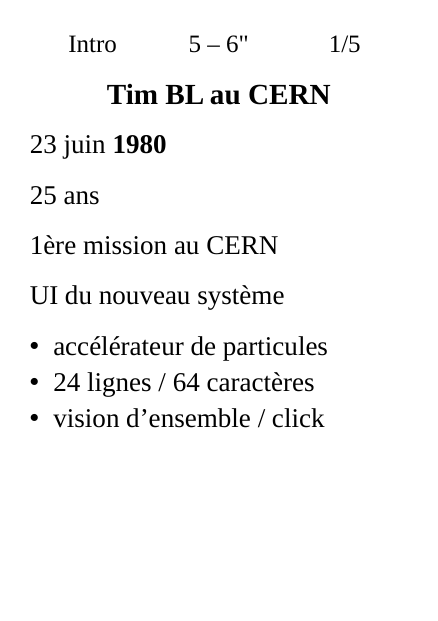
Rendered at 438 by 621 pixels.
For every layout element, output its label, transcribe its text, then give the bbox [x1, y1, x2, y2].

list accélérateur de particules [29, 330, 407, 361]
table_header Intro [30, 30, 155, 62]
text 1ère mission au CERN [29, 229, 407, 260]
text 25 ans [29, 179, 407, 210]
text UI du nouveau système [29, 279, 407, 311]
text 23 juin 1980 [29, 128, 407, 160]
subtitle Tim BL au CERN [29, 77, 407, 111]
list vision d’ensemble / click [29, 402, 407, 433]
table_header 5 – 6" [155, 30, 281, 62]
table_header 1/5 [281, 30, 407, 62]
list 24 lignes / 64 caractères [29, 366, 407, 397]
